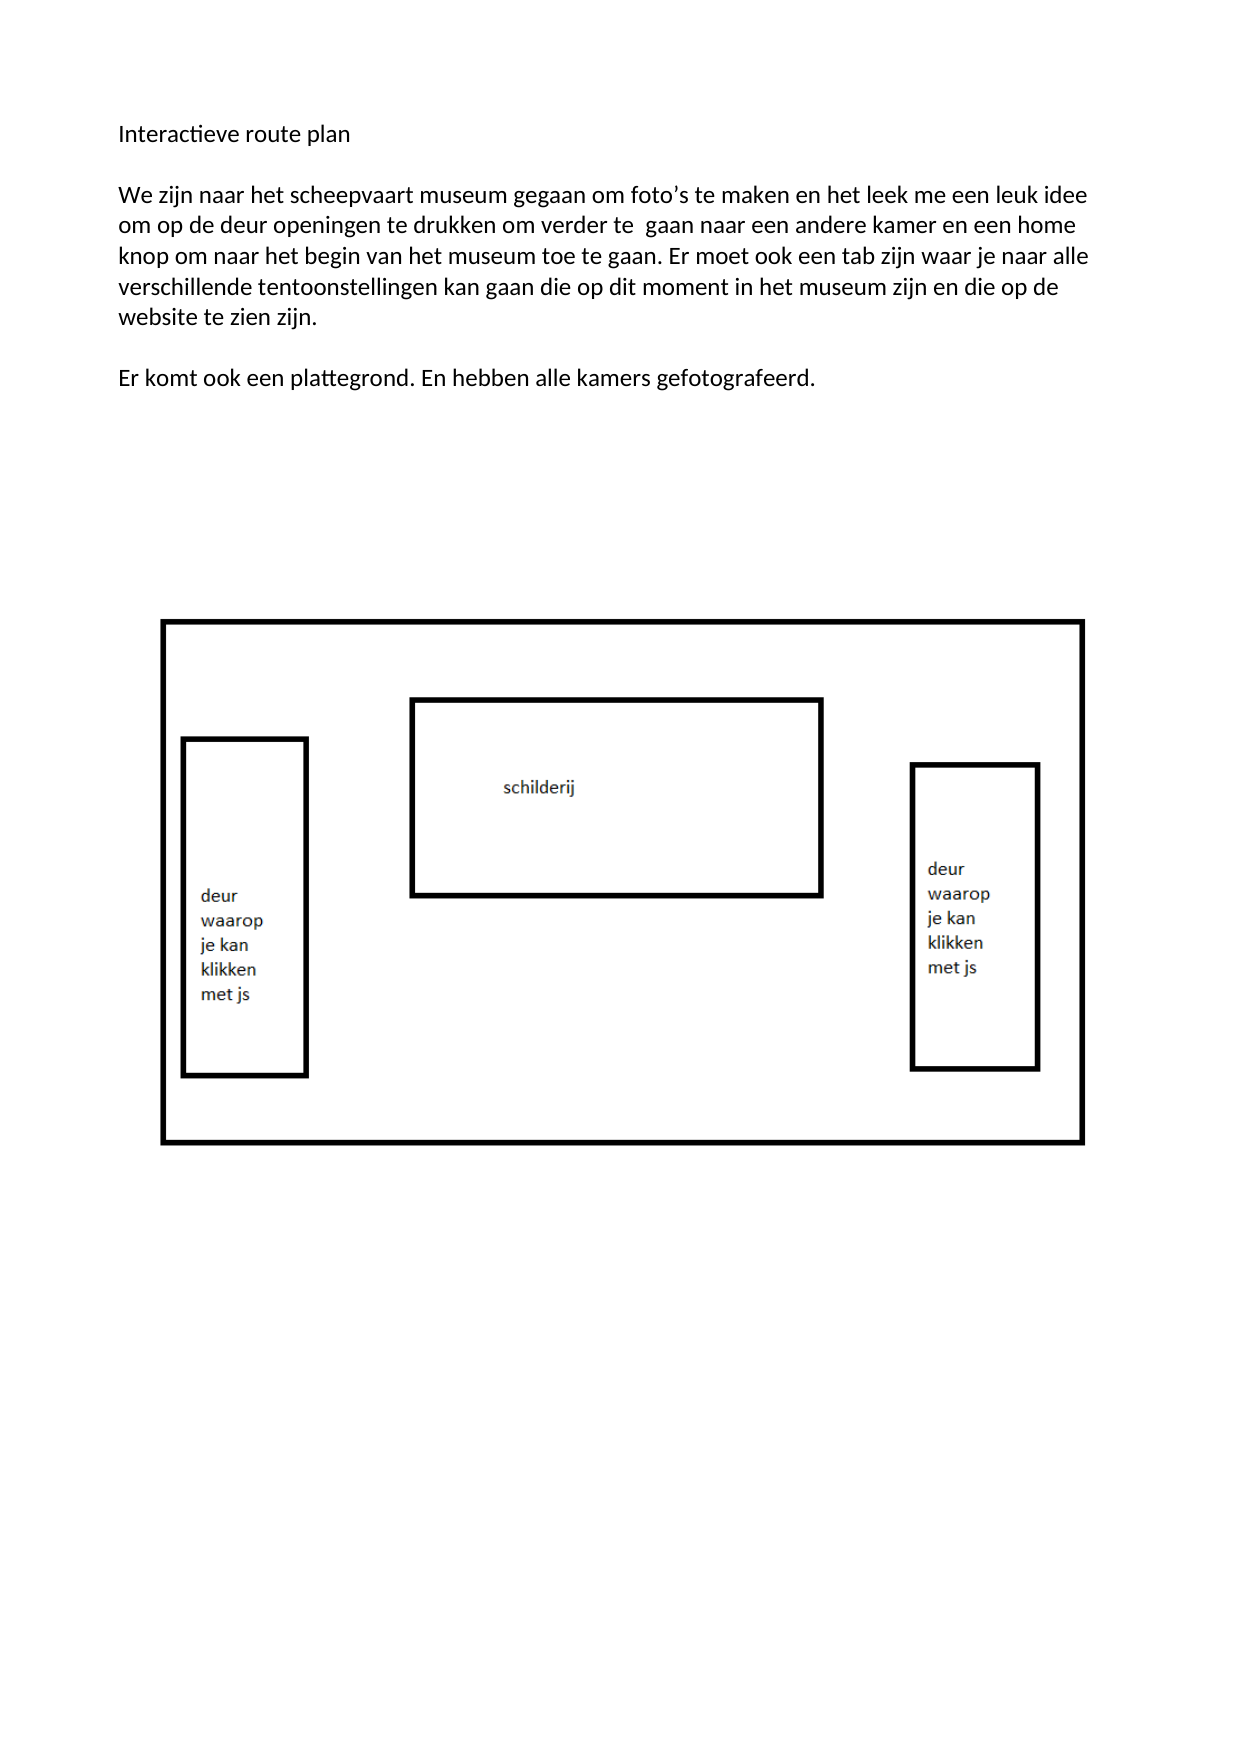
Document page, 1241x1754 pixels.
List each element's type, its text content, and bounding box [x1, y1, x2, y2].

text Interactieve route plan [118, 118, 1122, 149]
picture [127, 590, 1132, 1169]
text Er komt ook een plattegrond. En hebben alle kamers gefotografeerd. [118, 362, 1122, 393]
text We zijn naar het scheepvaart museum gegaan om foto’s te maken en het leek me een leuk idee om op de deur openingen te drukken om verder te gaan naar een andere kamer en een home knop om naar het begin van het museum toe te gaan. Er moet ook een tab zijn waar je naar alle verschillende tentoonstellingen kan gaan die op dit moment in het museum zijn en die op de website te zien zijn. [118, 179, 1122, 332]
